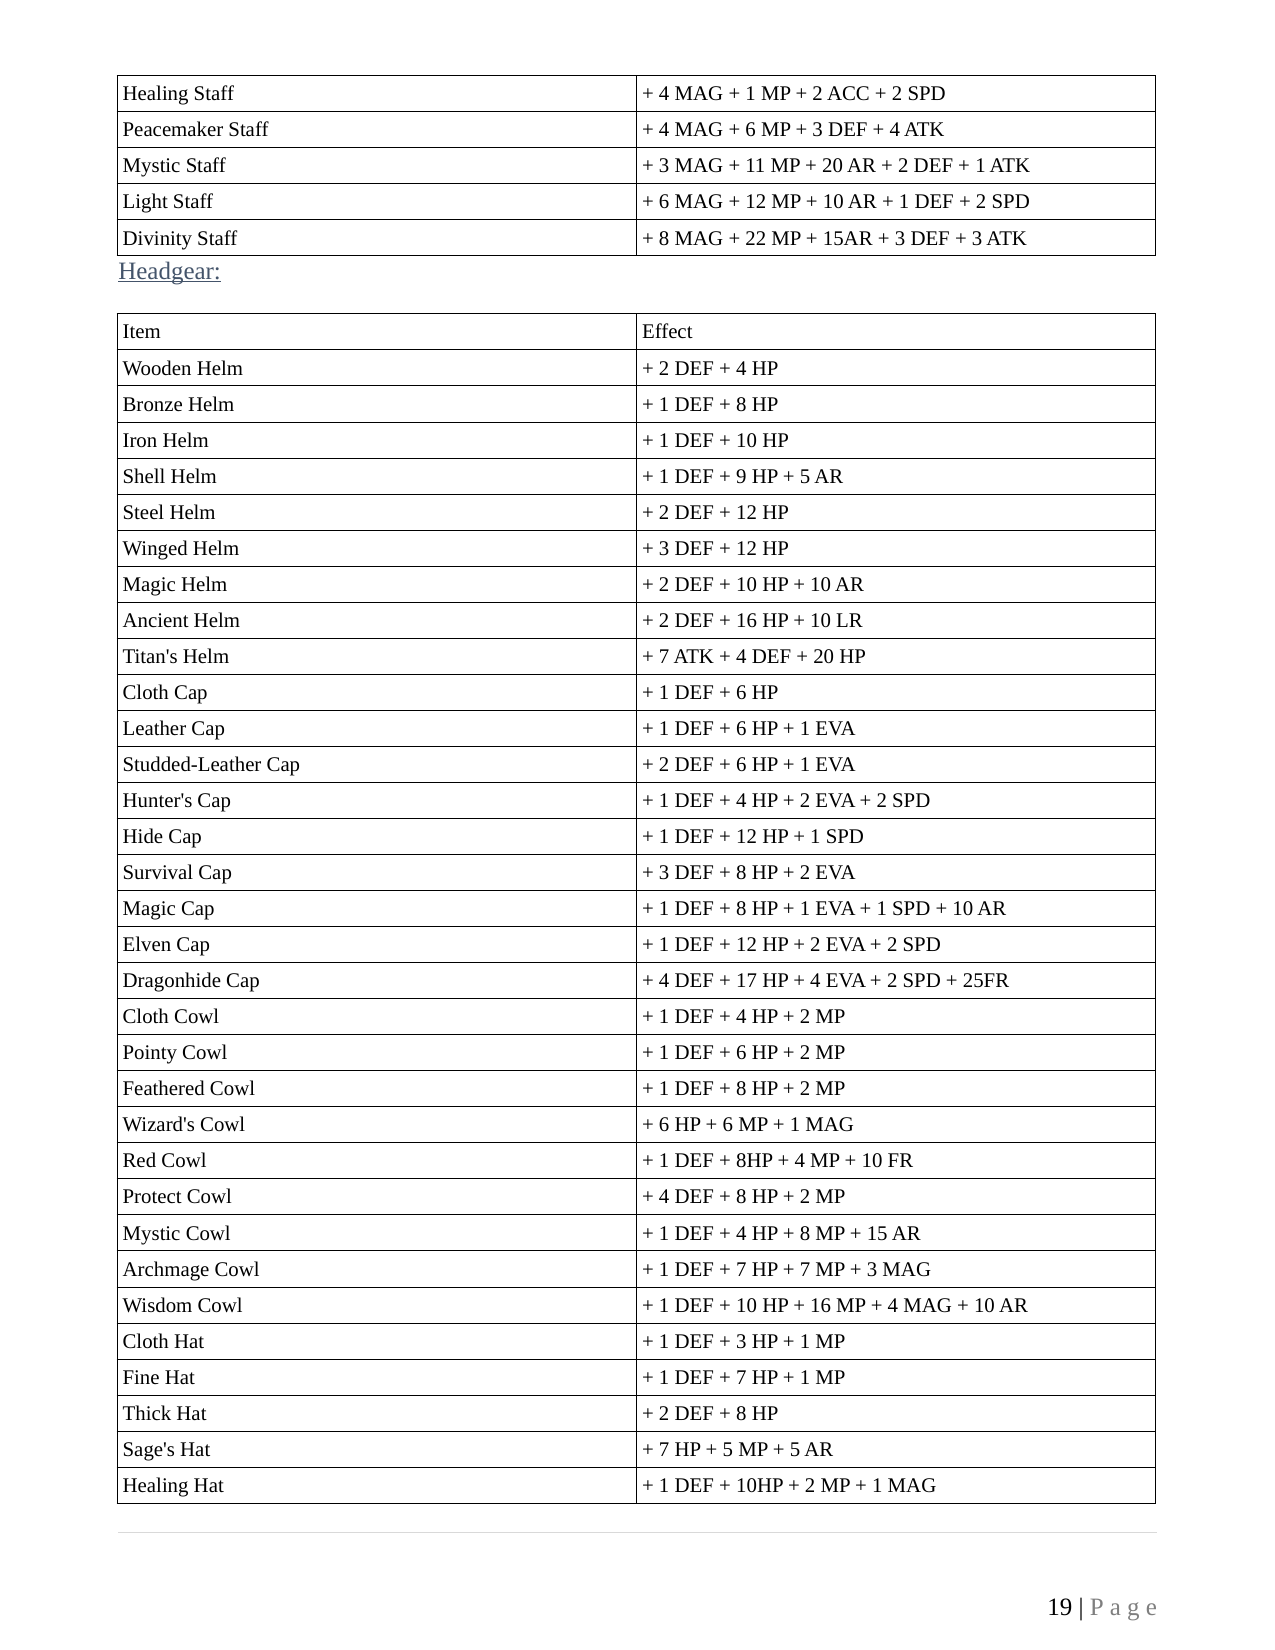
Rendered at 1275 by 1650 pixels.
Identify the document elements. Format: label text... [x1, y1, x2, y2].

table_cell Pointy Cowl [118, 1035, 636, 1070]
table_cell + 4 MAG + 1 MP + 2 ACC + 2 SPD [637, 76, 1155, 111]
table_cell + 1 DEF + 6 HP [637, 675, 1155, 710]
table_cell + 2 DEF + 10 HP + 10 AR [637, 567, 1155, 602]
table_cell + 1 DEF + 9 HP + 5 AR [637, 459, 1155, 493]
table_cell Sage's Hat [118, 1432, 636, 1467]
table_cell + 2 DEF + 4 HP [637, 350, 1155, 385]
table_cell Leather Cap [118, 711, 636, 746]
table_cell + 1 DEF + 6 HP + 1 EVA [637, 711, 1155, 746]
table_cell + 3 DEF + 8 HP + 2 EVA [637, 855, 1155, 890]
table_cell Elven Cap [118, 927, 636, 962]
table_cell Mystic Staff [118, 148, 636, 183]
table_cell + 2 DEF + 6 HP + 1 EVA [637, 747, 1155, 782]
table_cell Cloth Cowl [118, 999, 636, 1034]
table_cell Cloth Hat [118, 1324, 636, 1358]
table_header Item [118, 314, 636, 349]
table_cell Healing Staff [118, 76, 636, 111]
table_header Effect [637, 314, 1155, 349]
table_cell + 1 DEF + 6 HP + 2 MP [637, 1035, 1155, 1070]
table_cell Healing Hat [118, 1468, 636, 1503]
table_cell + 6 HP + 6 MP + 1 MAG [637, 1107, 1155, 1142]
table_cell + 2 DEF + 16 HP + 10 LR [637, 603, 1155, 638]
table_cell Winged Helm [118, 531, 636, 566]
table_cell Magic Cap [118, 891, 636, 926]
table_cell Peacemaker Staff [118, 112, 636, 147]
table_cell + 1 DEF + 12 HP + 2 EVA + 2 SPD [637, 927, 1155, 962]
table_cell + 3 MAG + 11 MP + 20 AR + 2 DEF + 1 ATK [637, 148, 1155, 183]
table_cell Steel Helm [118, 495, 636, 529]
table_cell Bronze Helm [118, 386, 636, 421]
table_cell + 8 MAG + 22 MP + 15AR + 3 DEF + 3 ATK [637, 220, 1155, 255]
table_cell Ancient Helm [118, 603, 636, 638]
table_cell Red Cowl [118, 1143, 636, 1178]
table_cell Wooden Helm [118, 350, 636, 385]
table_cell Wizard's Cowl [118, 1107, 636, 1142]
table_cell + 7 HP + 5 MP + 5 AR [637, 1432, 1155, 1467]
table_cell + 1 DEF + 8 HP + 2 MP [637, 1071, 1155, 1106]
table_cell Archmage Cowl [118, 1251, 636, 1286]
text Headgear: [118, 256, 1157, 284]
table_cell + 1 DEF + 10 HP + 16 MP + 4 MAG + 10 AR [637, 1288, 1155, 1322]
table_cell Divinity Staff [118, 220, 636, 255]
table_cell Shell Helm [118, 459, 636, 493]
table_cell + 7 ATK + 4 DEF + 20 HP [637, 639, 1155, 674]
table_cell + 4 MAG + 6 MP + 3 DEF + 4 ATK [637, 112, 1155, 147]
table_cell + 2 DEF + 8 HP [637, 1396, 1155, 1431]
table_cell + 1 DEF + 10HP + 2 MP + 1 MAG [637, 1468, 1155, 1503]
table_cell Hunter's Cap [118, 783, 636, 818]
table_cell + 1 DEF + 4 HP + 2 EVA + 2 SPD [637, 783, 1155, 818]
table_cell + 1 DEF + 8 HP + 1 EVA + 1 SPD + 10 AR [637, 891, 1155, 926]
table_cell Fine Hat [118, 1360, 636, 1394]
table_cell Mystic Cowl [118, 1215, 636, 1250]
table_cell Light Staff [118, 184, 636, 219]
table_cell + 6 MAG + 12 MP + 10 AR + 1 DEF + 2 SPD [637, 184, 1155, 219]
table_cell + 4 DEF + 8 HP + 2 MP [637, 1179, 1155, 1214]
table_cell + 2 DEF + 12 HP [637, 495, 1155, 529]
table_cell + 1 DEF + 8 HP [637, 386, 1155, 421]
table_cell + 1 DEF + 4 HP + 8 MP + 15 AR [637, 1215, 1155, 1250]
table_cell Protect Cowl [118, 1179, 636, 1214]
table_cell Iron Helm [118, 423, 636, 457]
table_cell + 1 DEF + 12 HP + 1 SPD [637, 819, 1155, 854]
table_cell + 4 DEF + 17 HP + 4 EVA + 2 SPD + 25FR [637, 963, 1155, 998]
table_cell Magic Helm [118, 567, 636, 602]
table_cell Thick Hat [118, 1396, 636, 1431]
table_cell Hide Cap [118, 819, 636, 854]
table_cell Studded-Leather Cap [118, 747, 636, 782]
table_cell + 1 DEF + 3 HP + 1 MP [637, 1324, 1155, 1358]
table_cell Titan's Helm [118, 639, 636, 674]
table_cell + 1 DEF + 4 HP + 2 MP [637, 999, 1155, 1034]
table_cell + 1 DEF + 7 HP + 1 MP [637, 1360, 1155, 1394]
table_cell Dragonhide Cap [118, 963, 636, 998]
table_cell Cloth Cap [118, 675, 636, 710]
table_cell Feathered Cowl [118, 1071, 636, 1106]
table_cell + 1 DEF + 7 HP + 7 MP + 3 MAG [637, 1251, 1155, 1286]
table_cell Wisdom Cowl [118, 1288, 636, 1322]
table_cell + 3 DEF + 12 HP [637, 531, 1155, 566]
table_cell Survival Cap [118, 855, 636, 890]
table_cell + 1 DEF + 10 HP [637, 423, 1155, 457]
table_cell + 1 DEF + 8HP + 4 MP + 10 FR [637, 1143, 1155, 1178]
